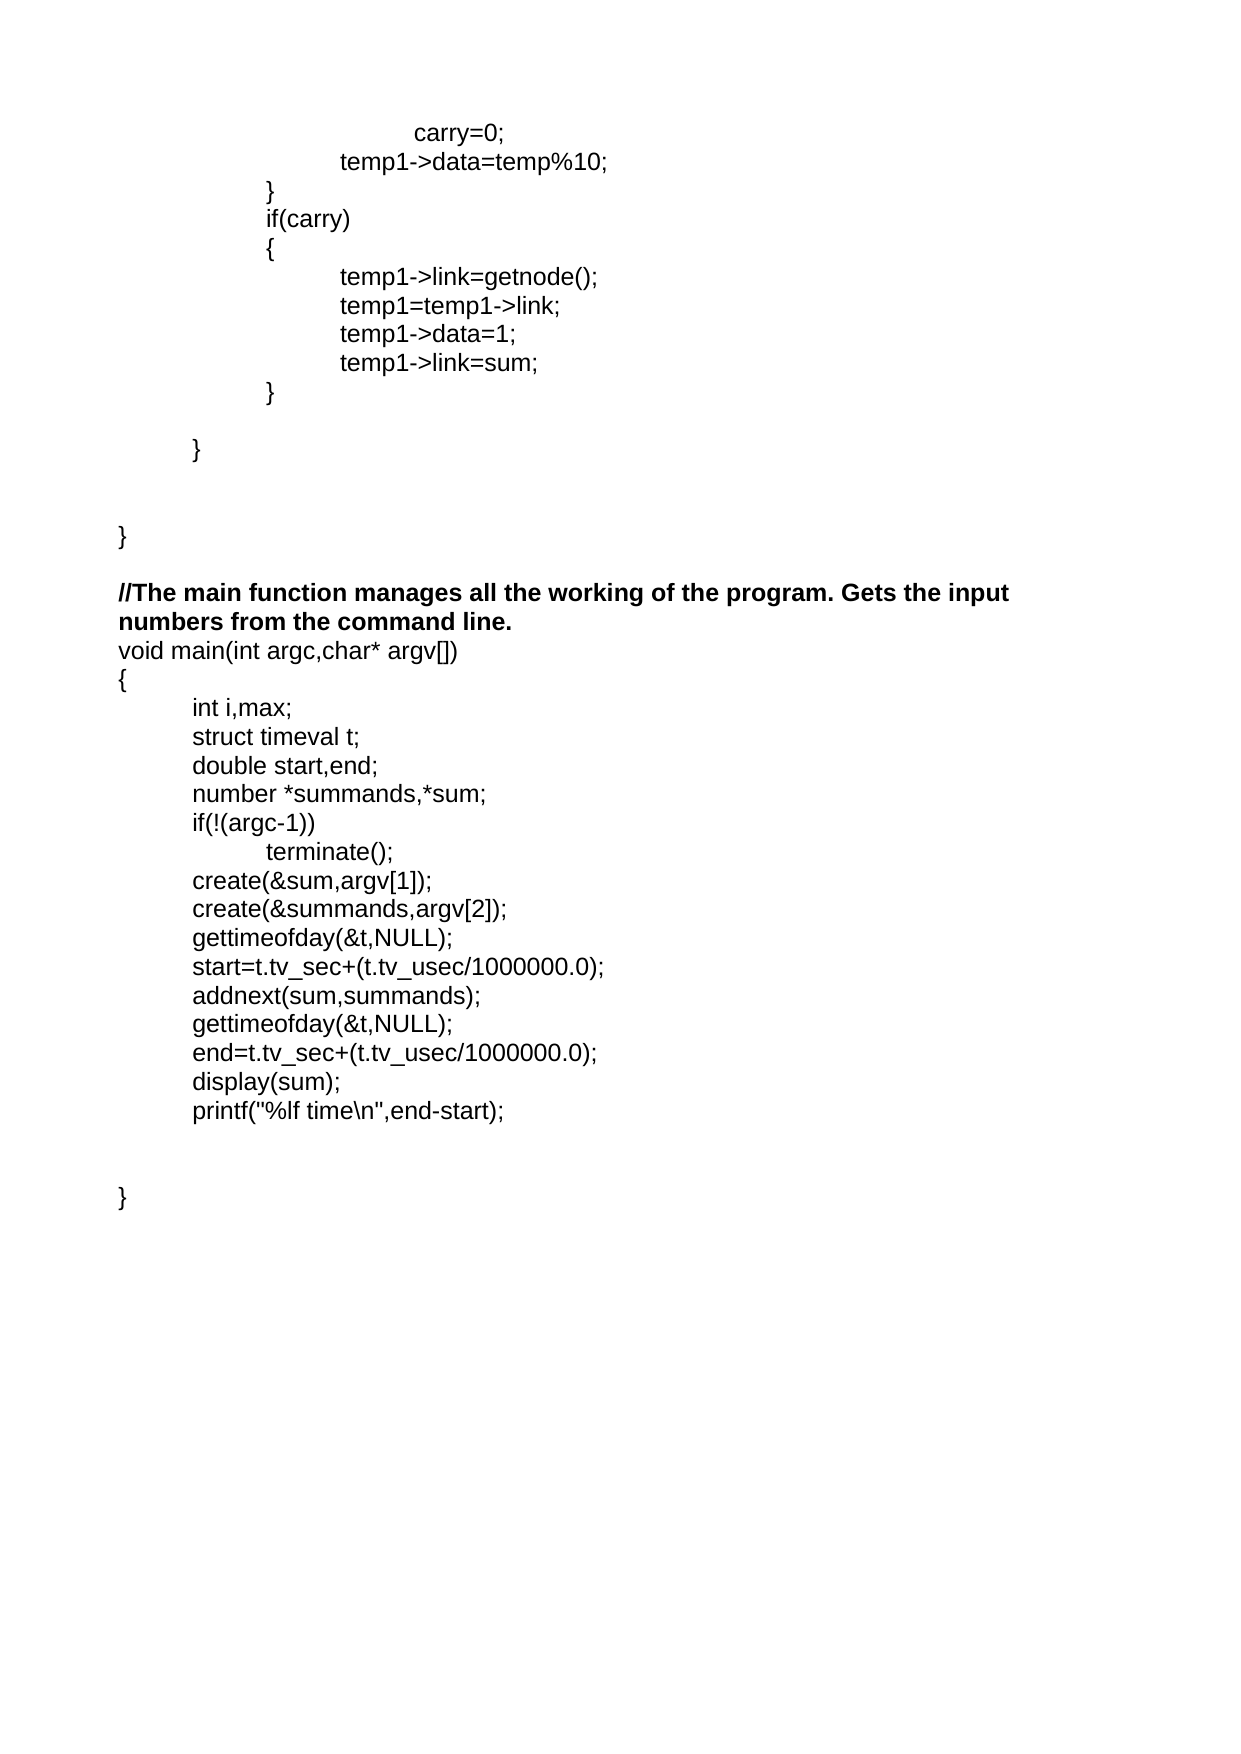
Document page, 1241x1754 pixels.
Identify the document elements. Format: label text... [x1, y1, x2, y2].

text create(&sum,argv[1]); [118, 866, 1122, 894]
text temp1->link=sum; [118, 348, 1122, 377]
text { [118, 664, 1122, 693]
text } [118, 176, 1122, 204]
text printf("%lf time\n",end-start); [118, 1096, 1122, 1124]
text addnext(sum,summands); [118, 981, 1122, 1009]
text //The main function manages all the working of the program. Gets the input numbers from the command line. [118, 578, 1122, 636]
text temp1=temp1->link; [118, 291, 1122, 319]
text temp1->data=temp%10; [118, 147, 1122, 176]
text struct timeval t; [118, 722, 1122, 751]
text number *summands,*sum; [118, 779, 1122, 808]
text if(carry) [118, 204, 1122, 233]
text } [118, 521, 1122, 549]
text void main(int argc,char* argv[]) [118, 636, 1122, 664]
text } [118, 377, 1122, 406]
text gettimeofday(&t,NULL); [118, 923, 1122, 952]
text { [118, 233, 1122, 262]
text end=t.tv_sec+(t.tv_usec/1000000.0); [118, 1038, 1122, 1067]
text start=t.tv_sec+(t.tv_usec/1000000.0); [118, 952, 1122, 981]
text } [118, 1182, 1122, 1211]
text carry=0; [118, 118, 1122, 147]
text temp1->link=getnode(); [118, 262, 1122, 291]
text gettimeofday(&t,NULL); [118, 1009, 1122, 1038]
text double start,end; [118, 751, 1122, 779]
text } [118, 434, 1122, 463]
text int i,max; [118, 693, 1122, 722]
text terminate(); [118, 837, 1122, 866]
text if(!(argc-1)) [118, 808, 1122, 837]
text display(sum); [118, 1067, 1122, 1096]
text temp1->data=1; [118, 319, 1122, 348]
text create(&summands,argv[2]); [118, 894, 1122, 923]
